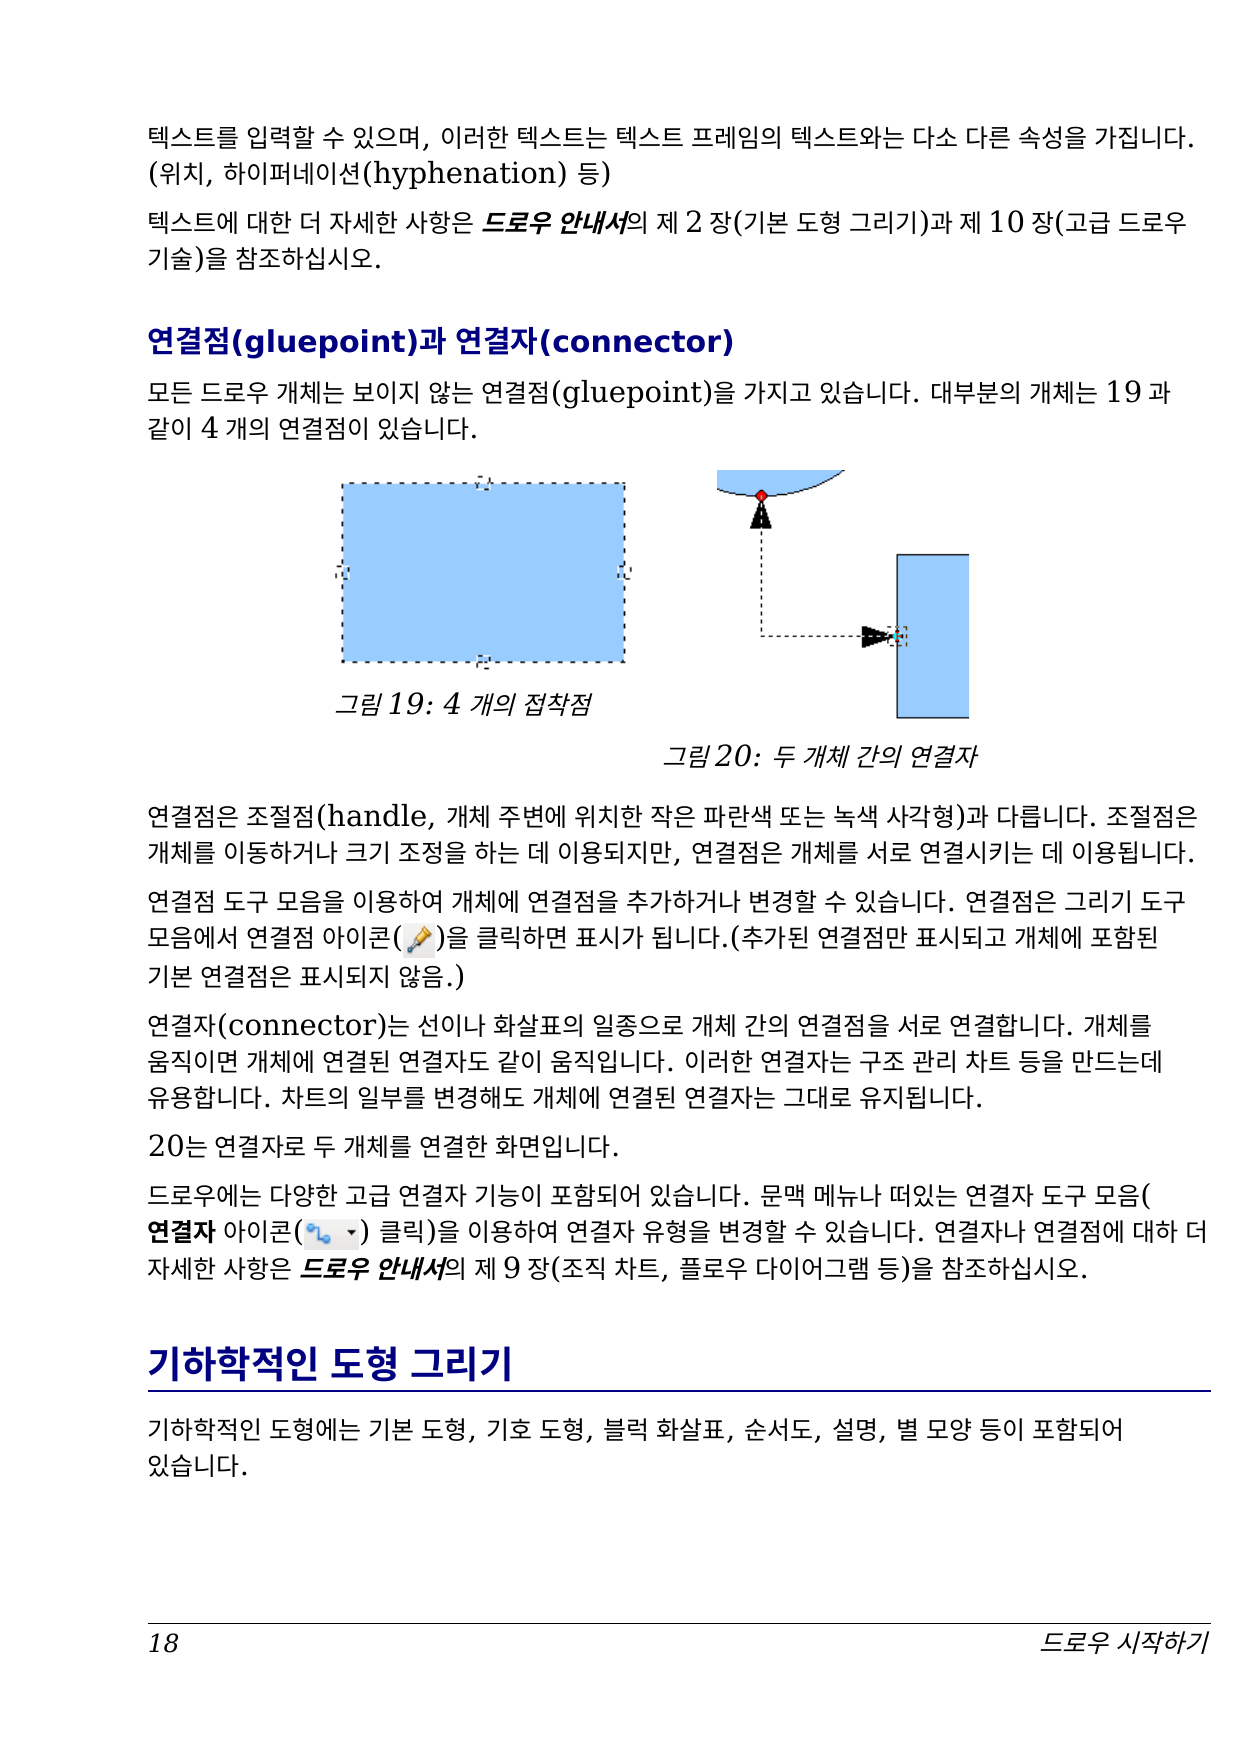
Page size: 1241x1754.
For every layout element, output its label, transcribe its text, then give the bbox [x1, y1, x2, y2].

text 텍스트를 입력할 수 있으며, 이러한 텍스트는 텍스트 프레임의 텍스트와는 다소 다른 속성을 가집니다.(위치, 하이퍼네이션(hyphenation) 등) [148, 118, 1211, 191]
text 그림 20: 두 개체 간의 연결자 [662, 738, 1024, 774]
text 연결점은 조절점(handle, 개체 주변에 위치한 작은 파란색 또는 녹색 사각형)과 다릅니다. 조절점은 개체를 이동하거나 크기 조정을 하는 데 이용되지만, 연결점은 개체를 서로 연결시키는 데 이용됩니다. [148, 798, 1211, 870]
picture [717, 470, 970, 732]
picture [334, 470, 635, 679]
text 그림 19: 4개의 접착점 [334, 685, 634, 721]
picture [403, 923, 435, 958]
text 모든 드로우 개체는 보이지 않는 연결점(gluepoint)을 가지고 있습니다. 대부분의 개체는 그림 19과 같이 4개의 연결점이 있습니다. [148, 373, 1211, 446]
subtitle 기하학적인 도형 그리기 [148, 1335, 1211, 1390]
text 연결점 도구 모음을 이용하여 개체에 연결점을 추가하거나 변경할 수 있습니다. 연결점은 그리기 도구 모음에서 연결점 아이콘()을 클릭하면 표시가 됩니다.(추가된 연결점만 표시되고 개체에 포함된 기본 연결점은 표시되지 않음.) [148, 883, 1211, 994]
picture [304, 1219, 359, 1250]
text 그림 20는 연결자로 두 개체를 연결한 화면입니다. [148, 1128, 1211, 1164]
text 기하학적인 도형에는 기본 도형, 기호 도형, 블럭 화살표, 순서도, 설명, 별 모양 등이 포함되어 있습니다. [148, 1411, 1211, 1483]
text 텍스트에 대한 더 자세한 사항은 드로우 안내서의 제2장(기본 도형 그리기)과 제10장(고급 드로우 기술)을 참조하십시오. [148, 203, 1211, 276]
text 연결자(connector)는 선이나 화살표의 일종으로 개체 간의 연결점을 서로 연결합니다. 개체를 움직이면 개체에 연결된 연결자도 같이 움직입니다. 이러한 연결자는 구조 관리 차트 등을 만드는데 유용합니다. 차트의 일부를 변경해도 개체에 연결된 연결자는 그대로 유지됩니다. [148, 1006, 1211, 1115]
text 드로우에는 다양한 고급 연결자 기능이 포함되어 있습니다. 문맥 메뉴나 떠있는 연결자 도구 모음(연결자 아이콘() 클릭)을 이용하여 연결자 유형을 변경할 수 있습니다. 연결자나 연결점에 대하 더 자세한 사항은 드로우 안내서의 제9장(조직 차트, 플로우 다이어그램 등)을 참조하십시오. [148, 1176, 1211, 1285]
subtitle 연결점(gluepoint)과 연결자(connector) [148, 317, 1211, 361]
